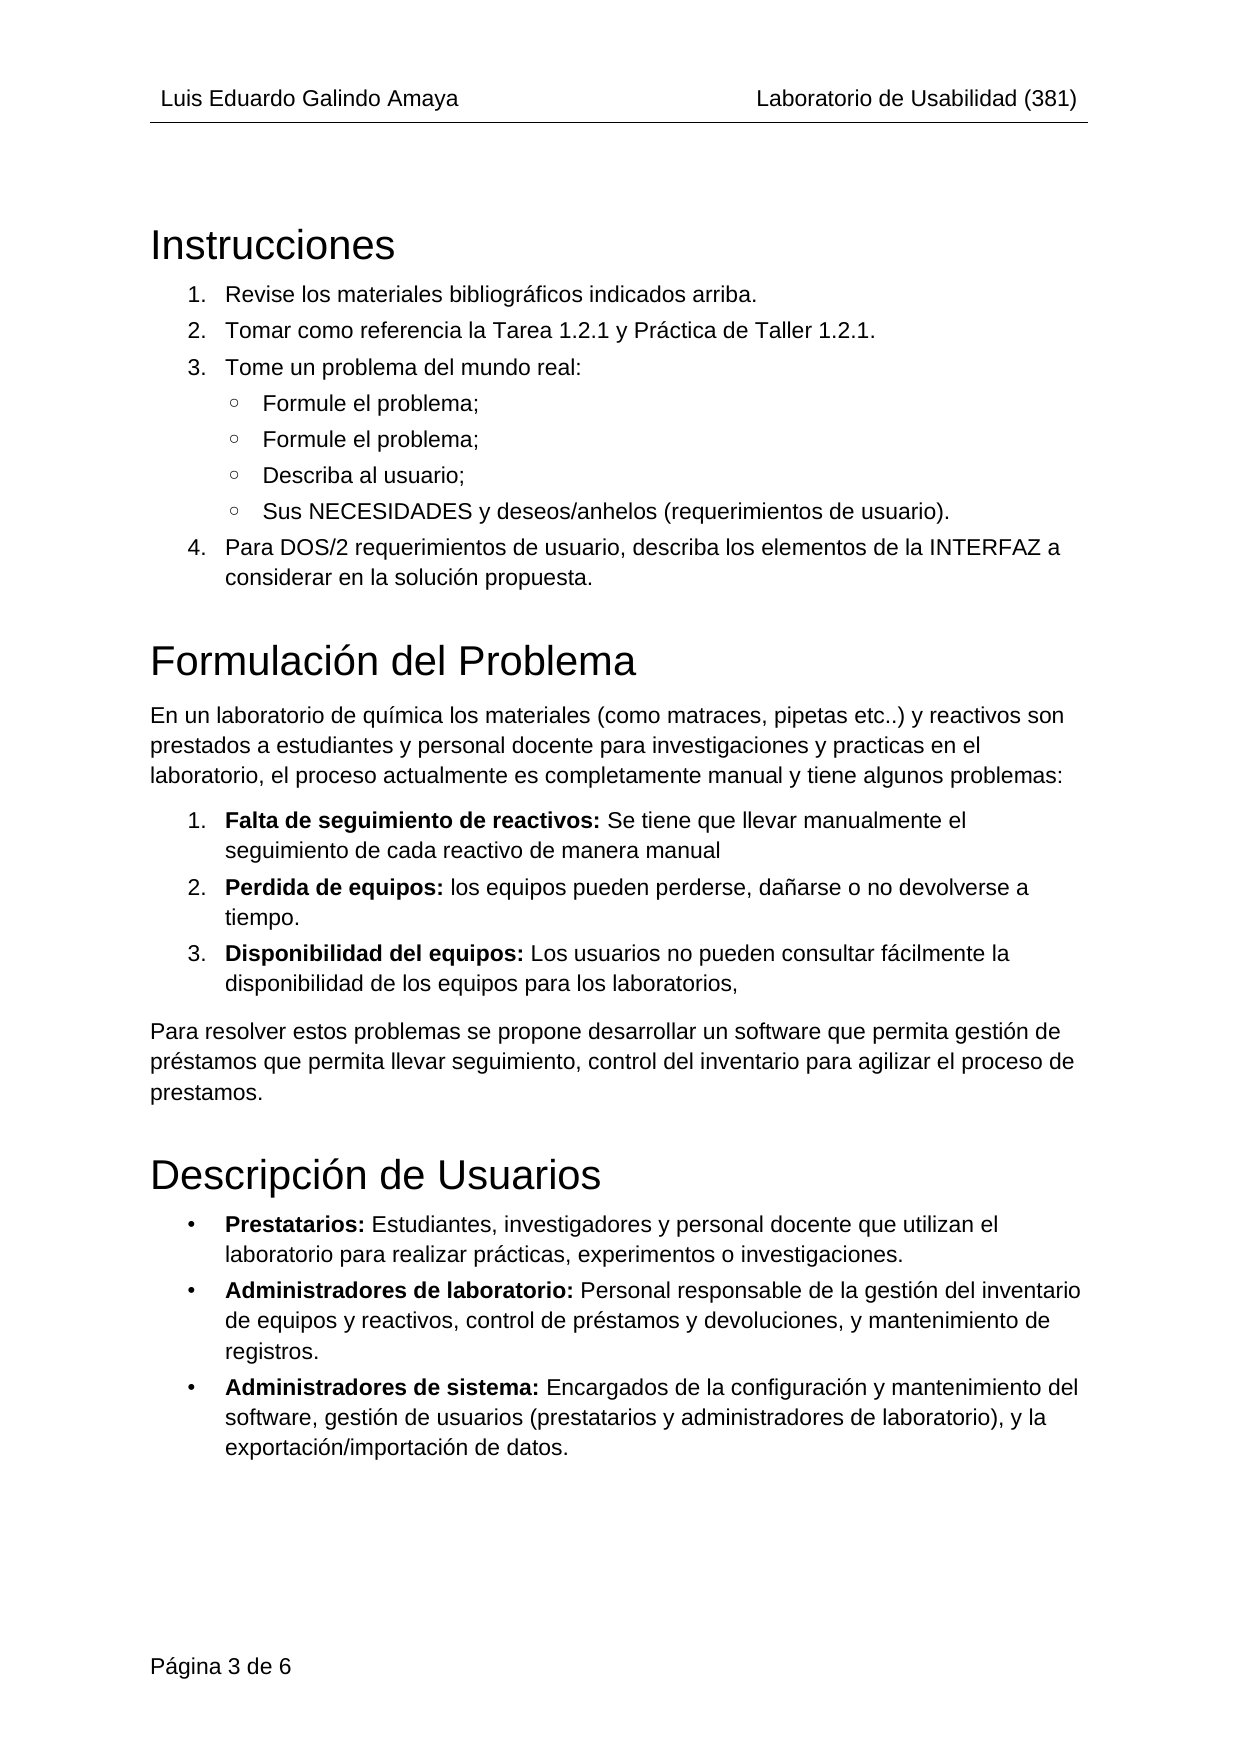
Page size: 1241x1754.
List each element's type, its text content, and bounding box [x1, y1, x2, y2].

list Administradores de sistema: Encargados de la configuración y mantenimiento del software, gestión de usuarios (prestatarios y administradores de laboratorio), y la exportación/importación de datos. [187, 1374, 1090, 1461]
list Falta de seguimiento de reactivos: Se tiene que llevar manualmente el seguimiento de cada reactivo de manera manual [187, 807, 1090, 864]
subtitle Instrucciones [150, 221, 1090, 269]
list Formule el problema; [225, 389, 1090, 416]
list Revise los materiales bibliográficos indicados arriba. [187, 281, 1090, 307]
text Para resolver estos problemas se propone desarrollar un software que permita gestión de préstamos que permita llevar seguimiento, control del inventario para agilizar el proceso de prestamos. [150, 1018, 1090, 1105]
subtitle Formulación del Problema [150, 636, 1090, 684]
list Prestatarios: Estudiantes, investigadores y personal docente que utilizan el laboratorio para realizar prácticas, experimentos o investigaciones. [187, 1211, 1090, 1267]
list Formule el problema; [225, 426, 1090, 452]
list Disponibilidad del equipos: Los usuarios no pueden consultar fácilmente la disponibilidad de los equipos para los laboratorios, [187, 940, 1090, 997]
list Describa al usuario; [225, 462, 1090, 488]
list Perdida de equipos: los equipos pueden perderse, dañarse o no devolverse a tiempo. [187, 874, 1090, 930]
text En un laboratorio de química los materiales (como matraces, pipetas etc..) y reactivos son prestados a estudiantes y personal docente para investigaciones y practicas en el laboratorio, el proceso actualmente es completamente manual y tiene algunos problemas: [150, 702, 1090, 789]
subtitle Descripción de Usuarios [150, 1150, 1090, 1198]
list Tome un problema del mundo real: [187, 353, 1090, 380]
list Para DOS/2 requerimientos de usuario, describa los elementos de la INTERFAZ a considerar en la solución propuesta. [187, 534, 1090, 591]
list Sus NECESIDADES y deseos/anhelos (requerimientos de usuario). [225, 498, 1090, 524]
list Tomar como referencia la Tarea 1.2.1 y Práctica de Taller 1.2.1. [187, 317, 1090, 344]
list Administradores de laboratorio: Personal responsable de la gestión del inventario de equipos y reactivos, control de préstamos y devoluciones, y mantenimiento de registros. [187, 1277, 1090, 1364]
